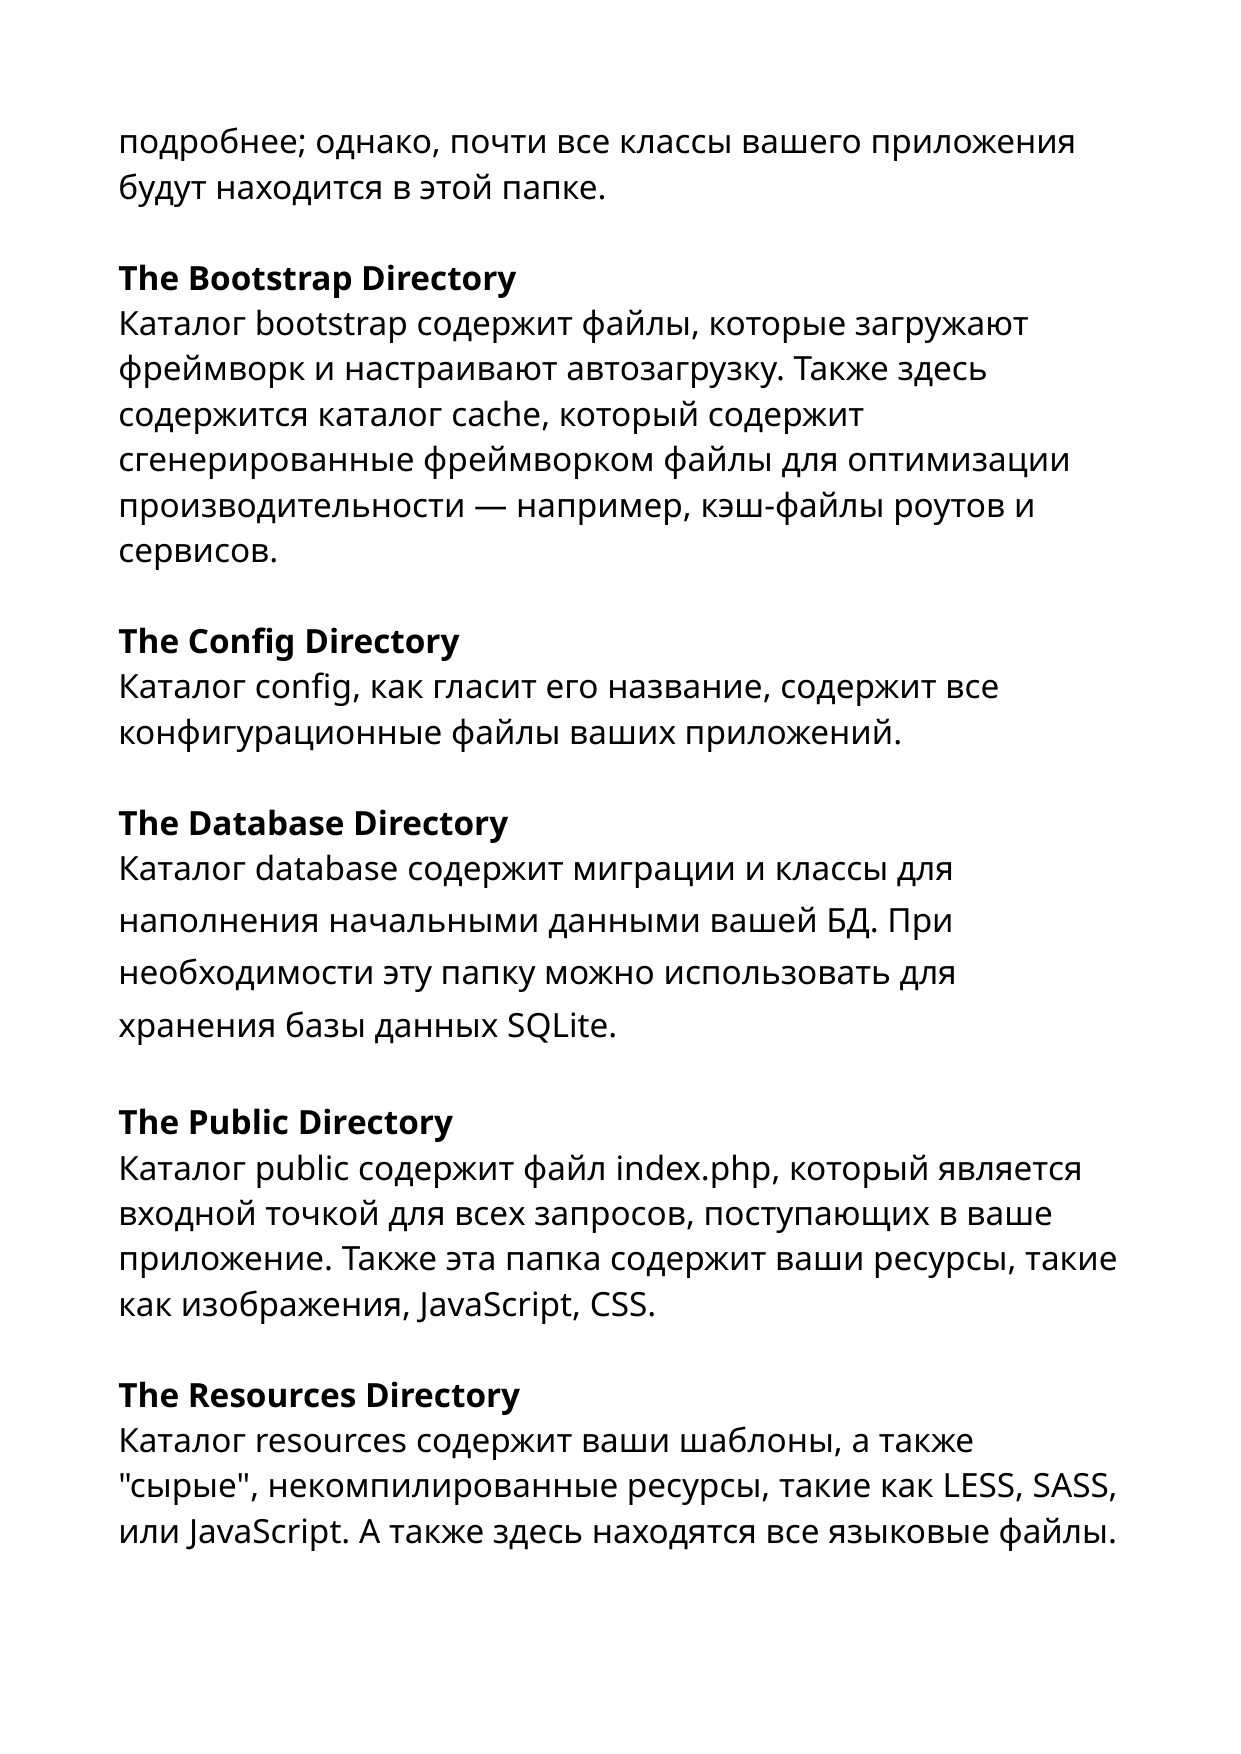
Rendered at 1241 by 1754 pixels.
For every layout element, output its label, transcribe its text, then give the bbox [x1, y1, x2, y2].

text Каталог resources содержит ваши шаблоны, а также "сырые", некомпилированные ресурсы, такие как LESS, SASS, или JavaScript. А также здесь находятся все языковые файлы. [118, 1417, 1122, 1553]
subtitle The Config Directory [118, 618, 1122, 663]
text подробнее; однако, почти все классы вашего приложения будут находится в этой папке. [118, 118, 1122, 209]
text Каталог config, как гласит его название, содержит все конфигурационные файлы ваших приложений. [118, 663, 1122, 754]
subtitle The Resources Directory [118, 1371, 1122, 1417]
subtitle The Bootstrap Directory [118, 254, 1122, 300]
subtitle The Public Directory [118, 1099, 1122, 1144]
text Каталог database содержит миграции и классы для наполнения начальными данными вашей БД. При необходимости эту папку можно использовать для хранения базы данных SQLite. [118, 845, 1122, 1047]
text Каталог bootstrap содержит файлы, которые загружают фреймворк и настраивают автозагрузку. Также здесь содержится каталог cache, который содержит сгенерированные фреймворком файлы для оптимизации производительности — например, кэш-файлы роутов и сервисов. [118, 300, 1122, 572]
text Каталог public содержит файл index.php, который является входной точкой для всех запросов, поступающих в ваше приложение. Также эта папка содержит ваши ресурсы, такие как изображения, JavaScript, CSS. [118, 1144, 1122, 1326]
subtitle The Database Directory [118, 799, 1122, 845]
